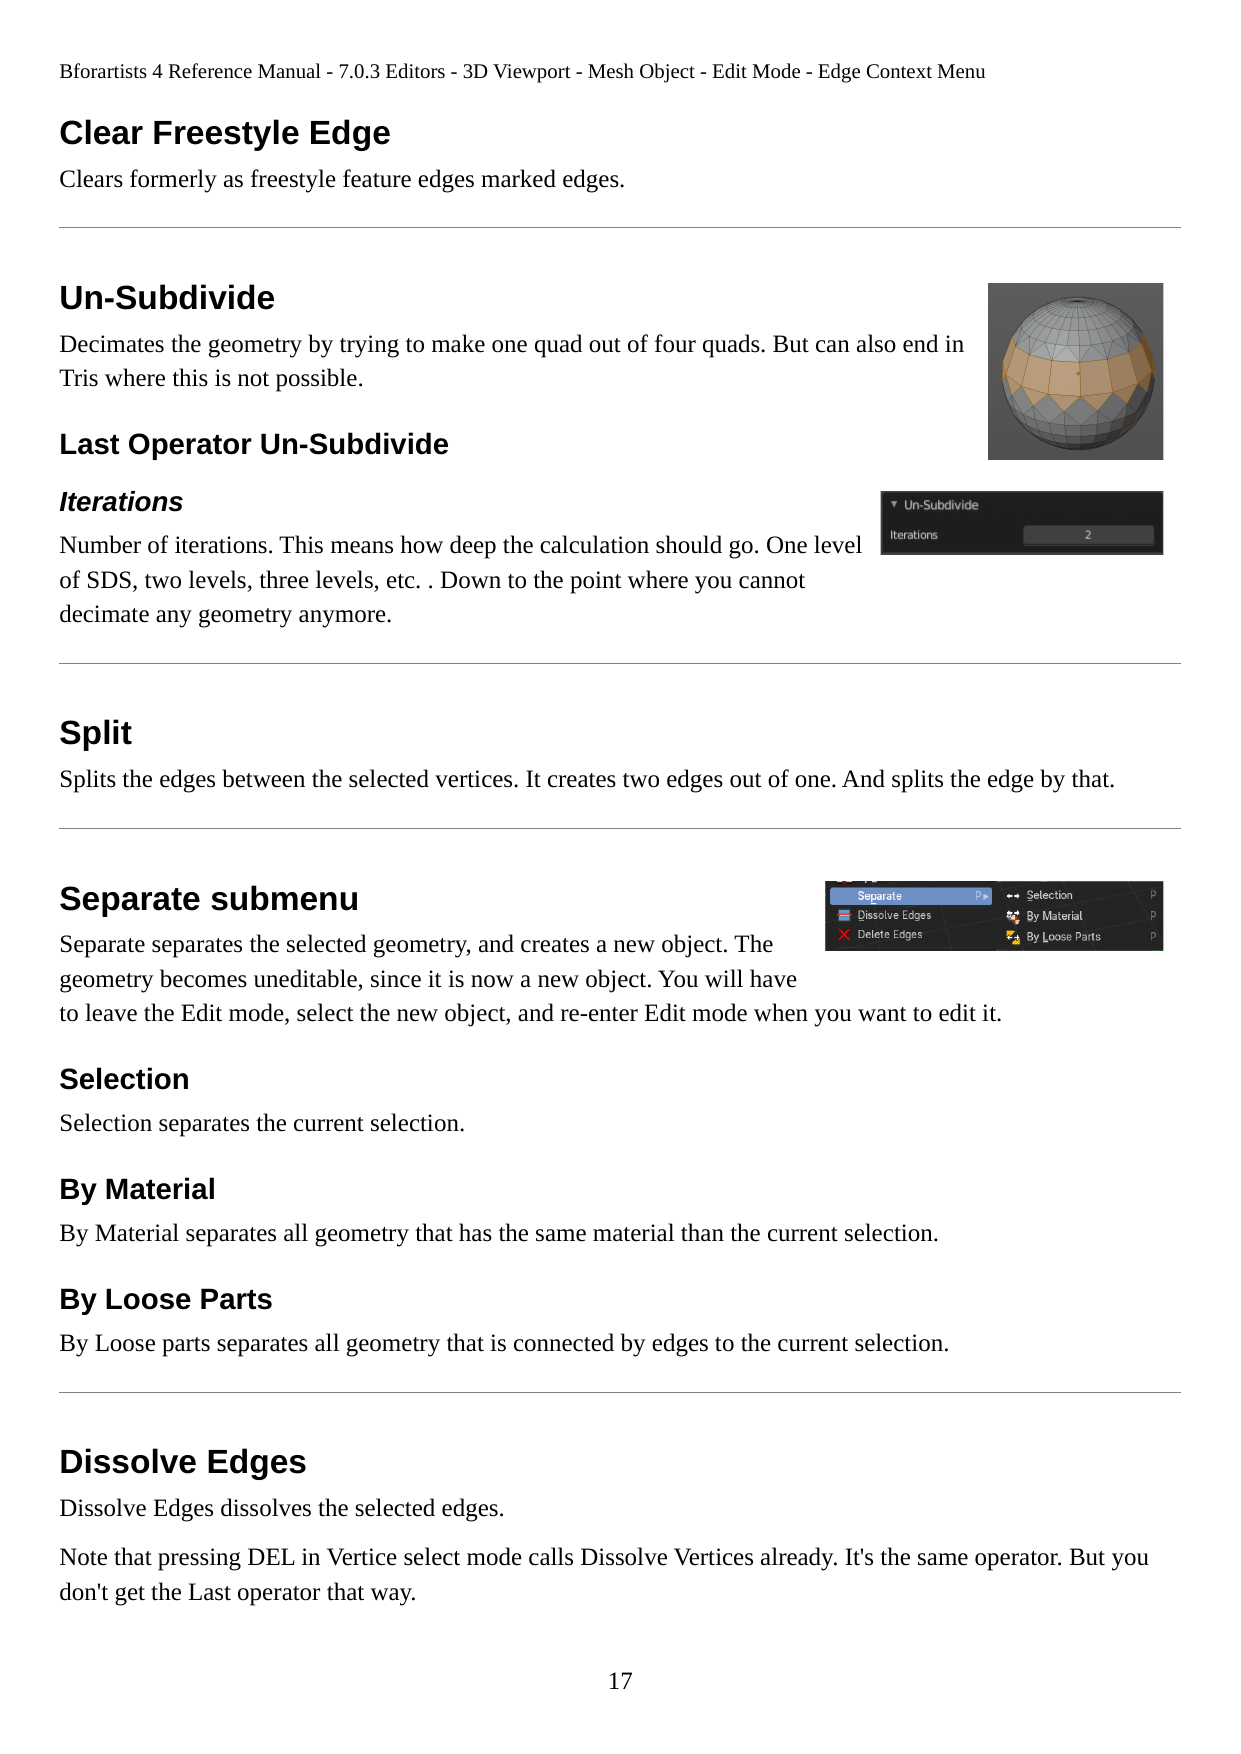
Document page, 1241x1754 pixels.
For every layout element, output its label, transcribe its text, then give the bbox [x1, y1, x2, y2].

picture [988, 283, 1164, 460]
text Splits the edges between the selected vertices. It creates two edges out of one. And splits the edge by that. [59, 764, 1181, 793]
subtitle Split [59, 713, 1181, 752]
picture [880, 491, 1164, 555]
text Dissolve Edges dissolves the selected edges. [59, 1493, 1181, 1522]
subtitle Dissolve Edges [59, 1442, 1181, 1481]
text Selection separates the current selection. [59, 1108, 1181, 1137]
text Clears formerly as freestyle feature edges marked edges. [59, 164, 1181, 192]
subtitle Separate submenu [59, 878, 1181, 917]
text By Loose parts separates all geometry that is connected by edges to the current selection. [59, 1328, 1181, 1357]
subtitle By Material [59, 1172, 1181, 1206]
text Separate separates the selected geometry, and creates a new object. The geometry becomes uneditable, since it is now a new object. You will have to leave the Edit mode, select the new object, and re-enter Edit mode when you want to edit it. [59, 929, 1181, 1027]
text Decimates the geometry by trying to make one quad out of four quads. But can also end in Tris where this is not possible. [59, 329, 988, 392]
subtitle Iterations [59, 486, 1181, 518]
picture [825, 881, 1164, 951]
text Note that pressing DEL in Vertice select mode calls Dissolve Vertices already. It's the same operator. But you don't get the Last operator that way. [59, 1542, 1181, 1606]
subtitle Last Operator Un-Subdivide [59, 427, 1181, 461]
text Number of iterations. This means how deep the calculation should go. One level of SDS, two levels, three levels, etc. . Down to the point where you cannot decimate any geometry anymore. [59, 530, 1181, 628]
subtitle Selection [59, 1062, 1181, 1096]
subtitle Clear Freestyle Edge [59, 113, 1181, 151]
text By Material separates all geometry that has the same material than the current selection. [59, 1218, 1181, 1247]
subtitle By Loose Parts [59, 1282, 1181, 1316]
subtitle Un-Subdivide [59, 278, 1181, 316]
